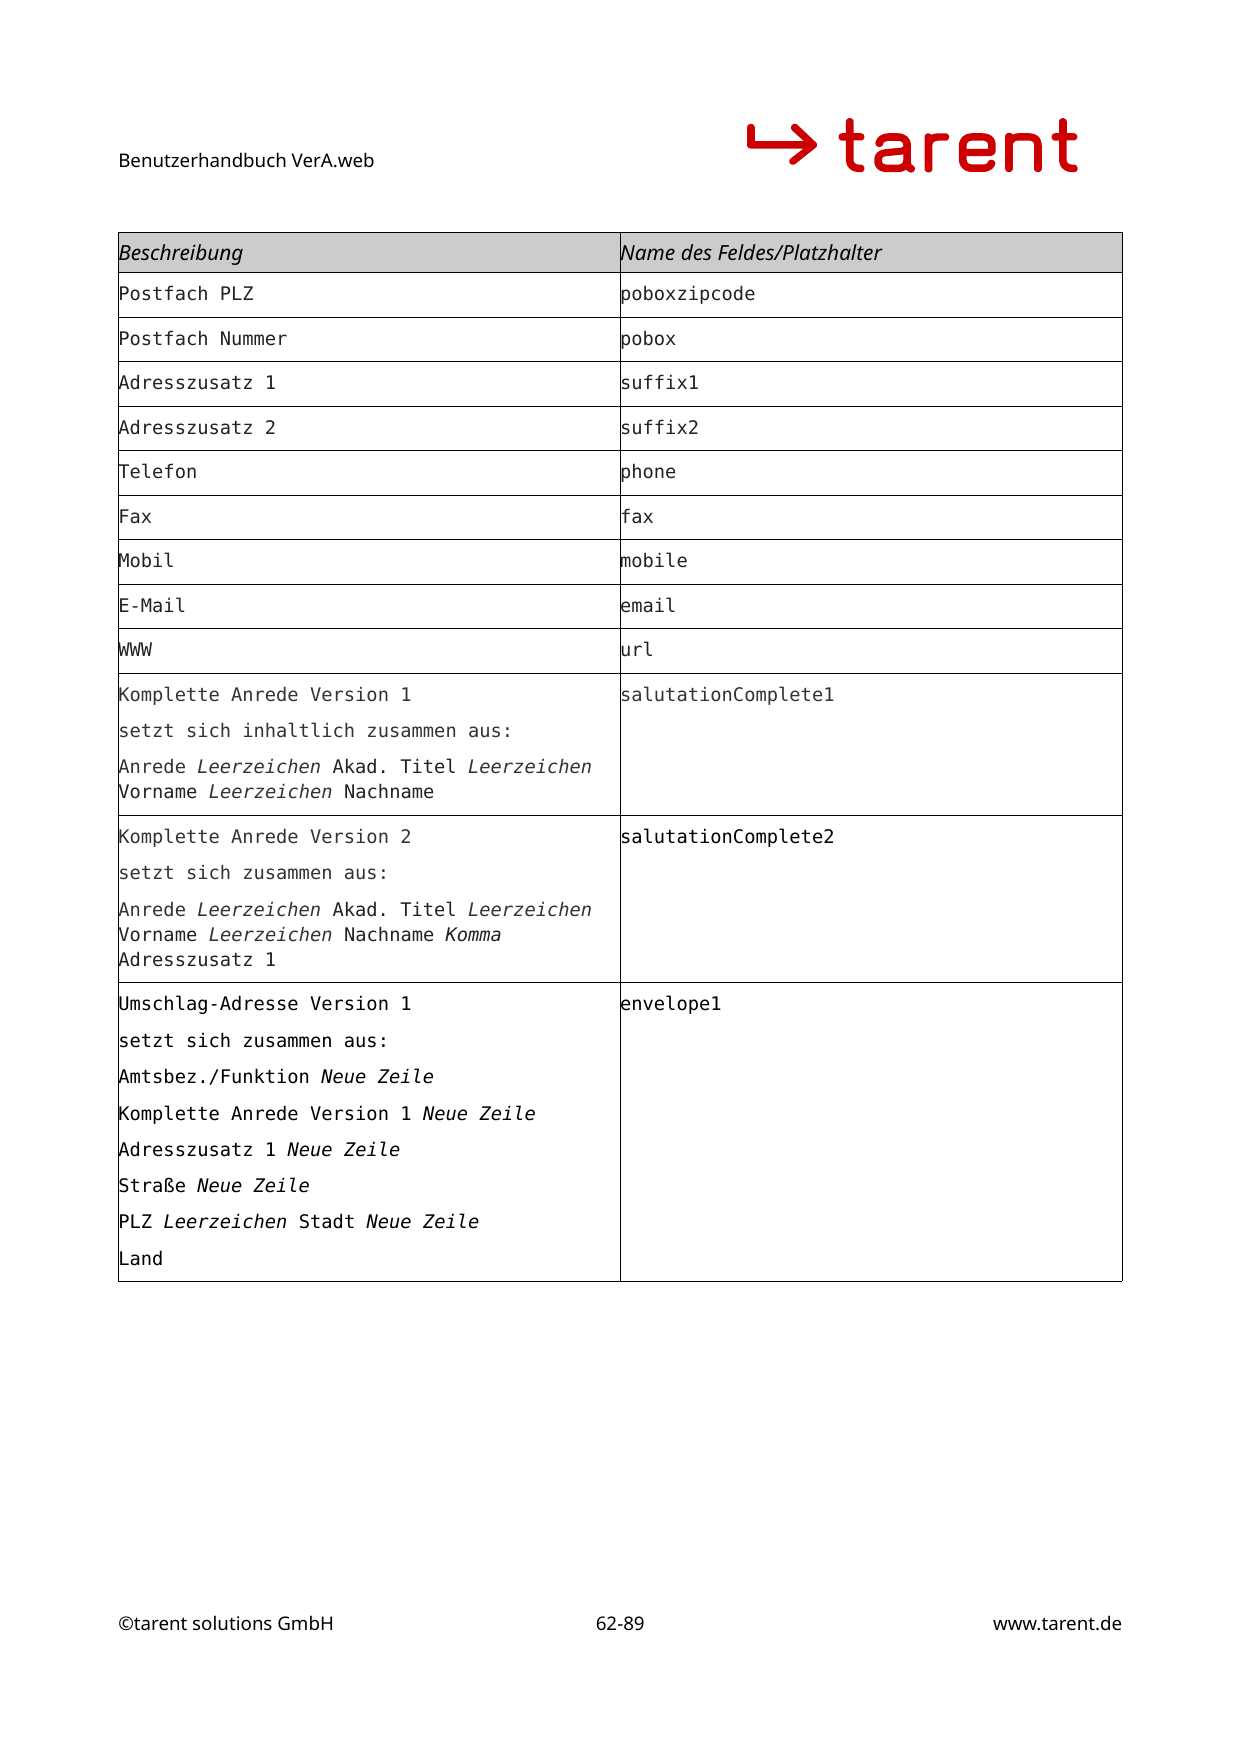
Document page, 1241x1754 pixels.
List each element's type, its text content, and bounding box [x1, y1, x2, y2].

table_cell Adresszusatz 1 [119, 362, 620, 406]
table_cell Fax [119, 496, 620, 539]
table_cell suffix1 [621, 362, 1122, 406]
table_cell url [621, 629, 1122, 672]
table_cell fax [621, 496, 1122, 539]
table_cell Postfach Nummer [119, 318, 620, 361]
table_cell Mobil [119, 540, 620, 583]
table_cell email [621, 585, 1122, 628]
table_cell WWW [119, 629, 620, 672]
table_cell Telefon [119, 451, 620, 494]
table_cell mobile [621, 540, 1122, 583]
table_cell Umschlag-Adresse Version 1 setzt sich zusammen aus: Amtsbez./Funktion Neue Zeile Komplette Anrede Version 1 Neue Zeile Adresszusatz 1 Neue Zeile Straße Neue Zeile PLZ Leerzeichen Stadt Neue Zeile Land [119, 983, 620, 1281]
table_cell Postfach PLZ [119, 273, 620, 317]
table_cell Komplette Anrede Version 1 setzt sich inhaltlich zusammen aus: Anrede Leerzeichen Akad. Titel Leerzeichen Vorname Leerzeichen Nachname [119, 674, 620, 815]
table_cell Komplette Anrede Version 2 setzt sich zusammen aus: Anrede Leerzeichen Akad. Titel Leerzeichen Vorname Leerzeichen Nachname Komma Adresszusatz 1 [119, 816, 620, 982]
table_cell suffix2 [621, 407, 1122, 450]
table_cell phone [621, 451, 1122, 494]
table_cell poboxzipcode [621, 273, 1122, 317]
table_cell salutationComplete1 [621, 674, 1122, 815]
table_header Name des Feldes/Platzhalter [621, 233, 1122, 272]
table_cell Adresszusatz 2 [119, 407, 620, 450]
table_cell E-Mail [119, 585, 620, 628]
table_cell envelope1 [621, 983, 1122, 1281]
table_header Beschreibung [119, 233, 620, 272]
table_cell pobox [621, 318, 1122, 361]
table_cell salutationComplete2 [621, 816, 1122, 982]
